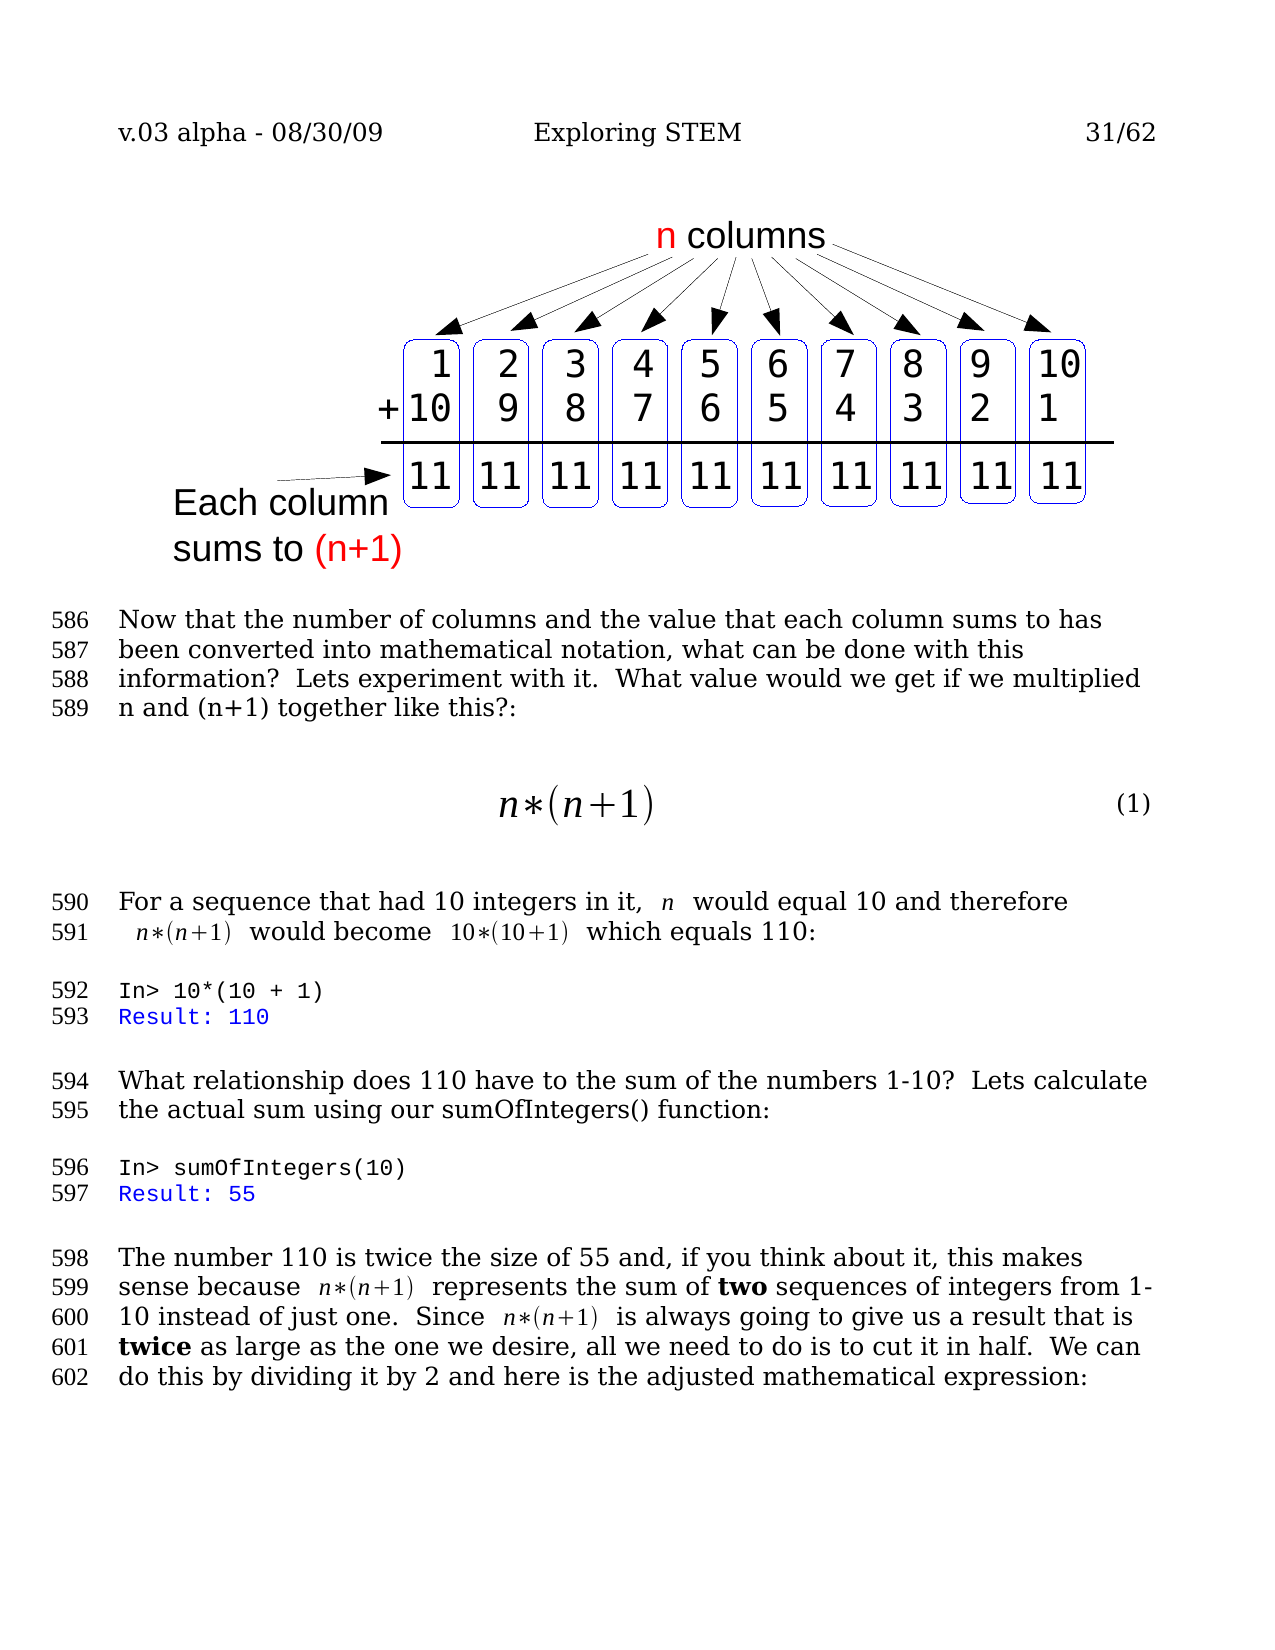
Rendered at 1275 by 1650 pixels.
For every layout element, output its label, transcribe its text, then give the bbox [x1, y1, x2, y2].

text In> sumOfIntegers(10) [118, 1156, 1157, 1182]
text Result: 55 [118, 1182, 1157, 1208]
text Result: 110 [118, 1005, 1157, 1031]
text The number 110 is twice the size of 55 and, if you think about it, this makes sense becauserepresents the sum of two sequences of integers from 1-10 instead of just one. Sinceis always going to give us a result that is twice as large as the one we desire, all we need to do is to cut it in half. We can do this by dividing it by 2 and here is the adjusted mathematical expression: [118, 1243, 1157, 1391]
table_header (1) [1041, 773, 1157, 834]
text Now that the number of columns and the value that each column sums to has been converted into mathematical notation, what can be done with this information? Lets experiment with it. What value would we get if we multiplied n and (n+1) together like this?: [118, 221, 1157, 722]
text For a sequence that had 10 integers in it,would equal 10 and thereforewould becomewhich equals 110: [118, 887, 1157, 947]
text In> 10*(10 + 1) [118, 979, 1157, 1005]
text What relationship does 110 have to the sum of the numbers 1-10? Lets calculate the actual sum using our sumOfIntegers() function: [118, 1066, 1157, 1124]
table_header [118, 773, 1041, 834]
